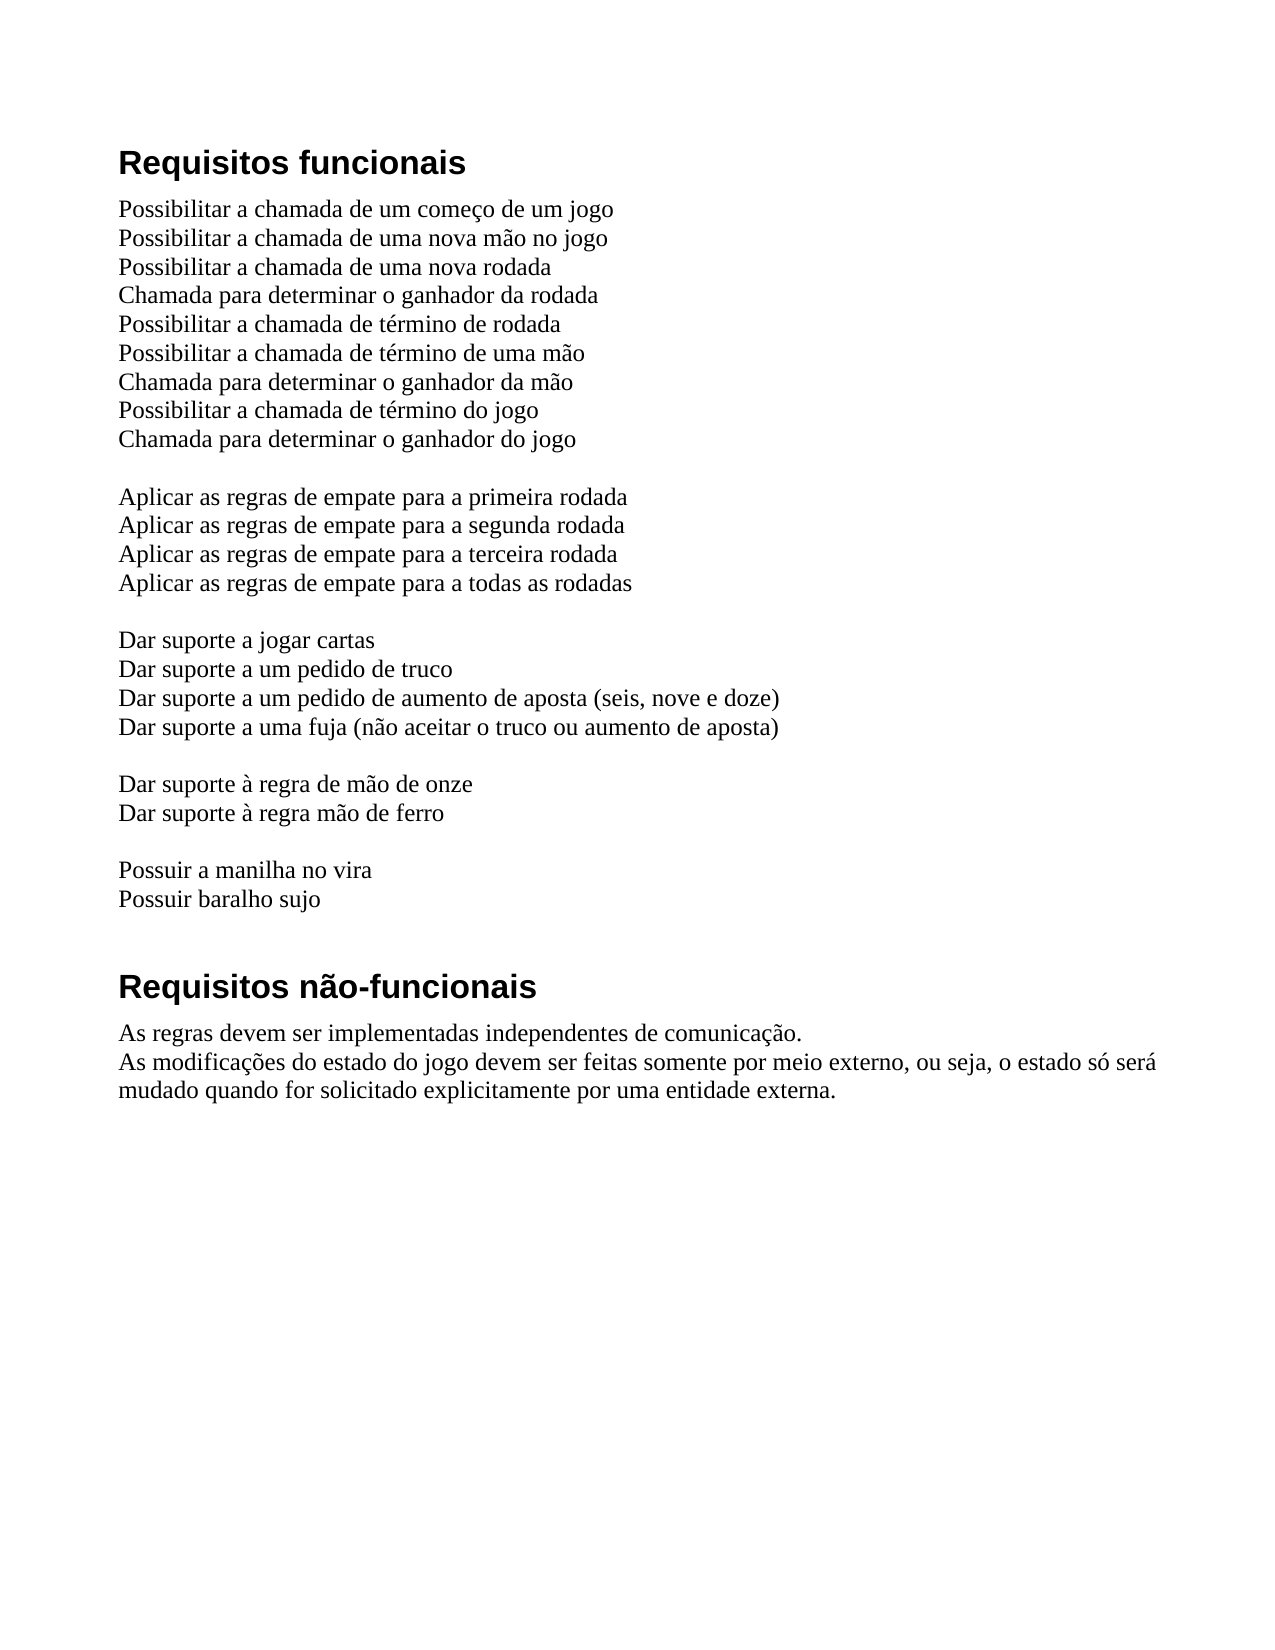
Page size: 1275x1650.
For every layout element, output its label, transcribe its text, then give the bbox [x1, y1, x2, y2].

text Possibilitar a chamada de uma nova rodada [118, 252, 1157, 281]
text Aplicar as regras de empate para a terceira rodada [118, 539, 1157, 568]
text Dar suporte a um pedido de aumento de aposta (seis, nove e doze) [118, 683, 1157, 712]
text Possuir a manilha no vira [118, 856, 1157, 884]
text Dar suporte a um pedido de truco [118, 654, 1157, 683]
text Aplicar as regras de empate para a segunda rodada [118, 511, 1157, 539]
text Possibilitar a chamada de uma nova mão no jogo [118, 223, 1157, 252]
text Chamada para determinar o ganhador da mão [118, 367, 1157, 396]
text Chamada para determinar o ganhador da rodada [118, 281, 1157, 309]
text Possibilitar a chamada de término de uma mão [118, 338, 1157, 367]
text As regras devem ser implementadas independentes de comunicação. [118, 1018, 1157, 1047]
text Possuir baralho sujo [118, 884, 1157, 913]
text Aplicar as regras de empate para a todas as rodadas [118, 568, 1157, 597]
text As modificações do estado do jogo devem ser feitas somente por meio externo, ou seja, o estado só será mudado quando for solicitado explicitamente por uma entidade externa. [118, 1047, 1157, 1104]
text Possibilitar a chamada de um começo de um jogo [118, 194, 1157, 223]
text Possibilitar a chamada de término do jogo [118, 396, 1157, 424]
text Dar suporte a jogar cartas [118, 626, 1157, 654]
text Possibilitar a chamada de término de rodada [118, 309, 1157, 338]
text Dar suporte a uma fuja (não aceitar o truco ou aumento de aposta) [118, 712, 1157, 741]
text Dar suporte à regra mão de ferro [118, 798, 1157, 827]
text Dar suporte à regra de mão de onze [118, 769, 1157, 798]
text Aplicar as regras de empate para a primeira rodada [118, 482, 1157, 511]
subtitle Requisitos não-funcionais [118, 967, 1157, 1005]
subtitle Requisitos funcionais [118, 143, 1157, 182]
text Chamada para determinar o ganhador do jogo [118, 424, 1157, 453]
